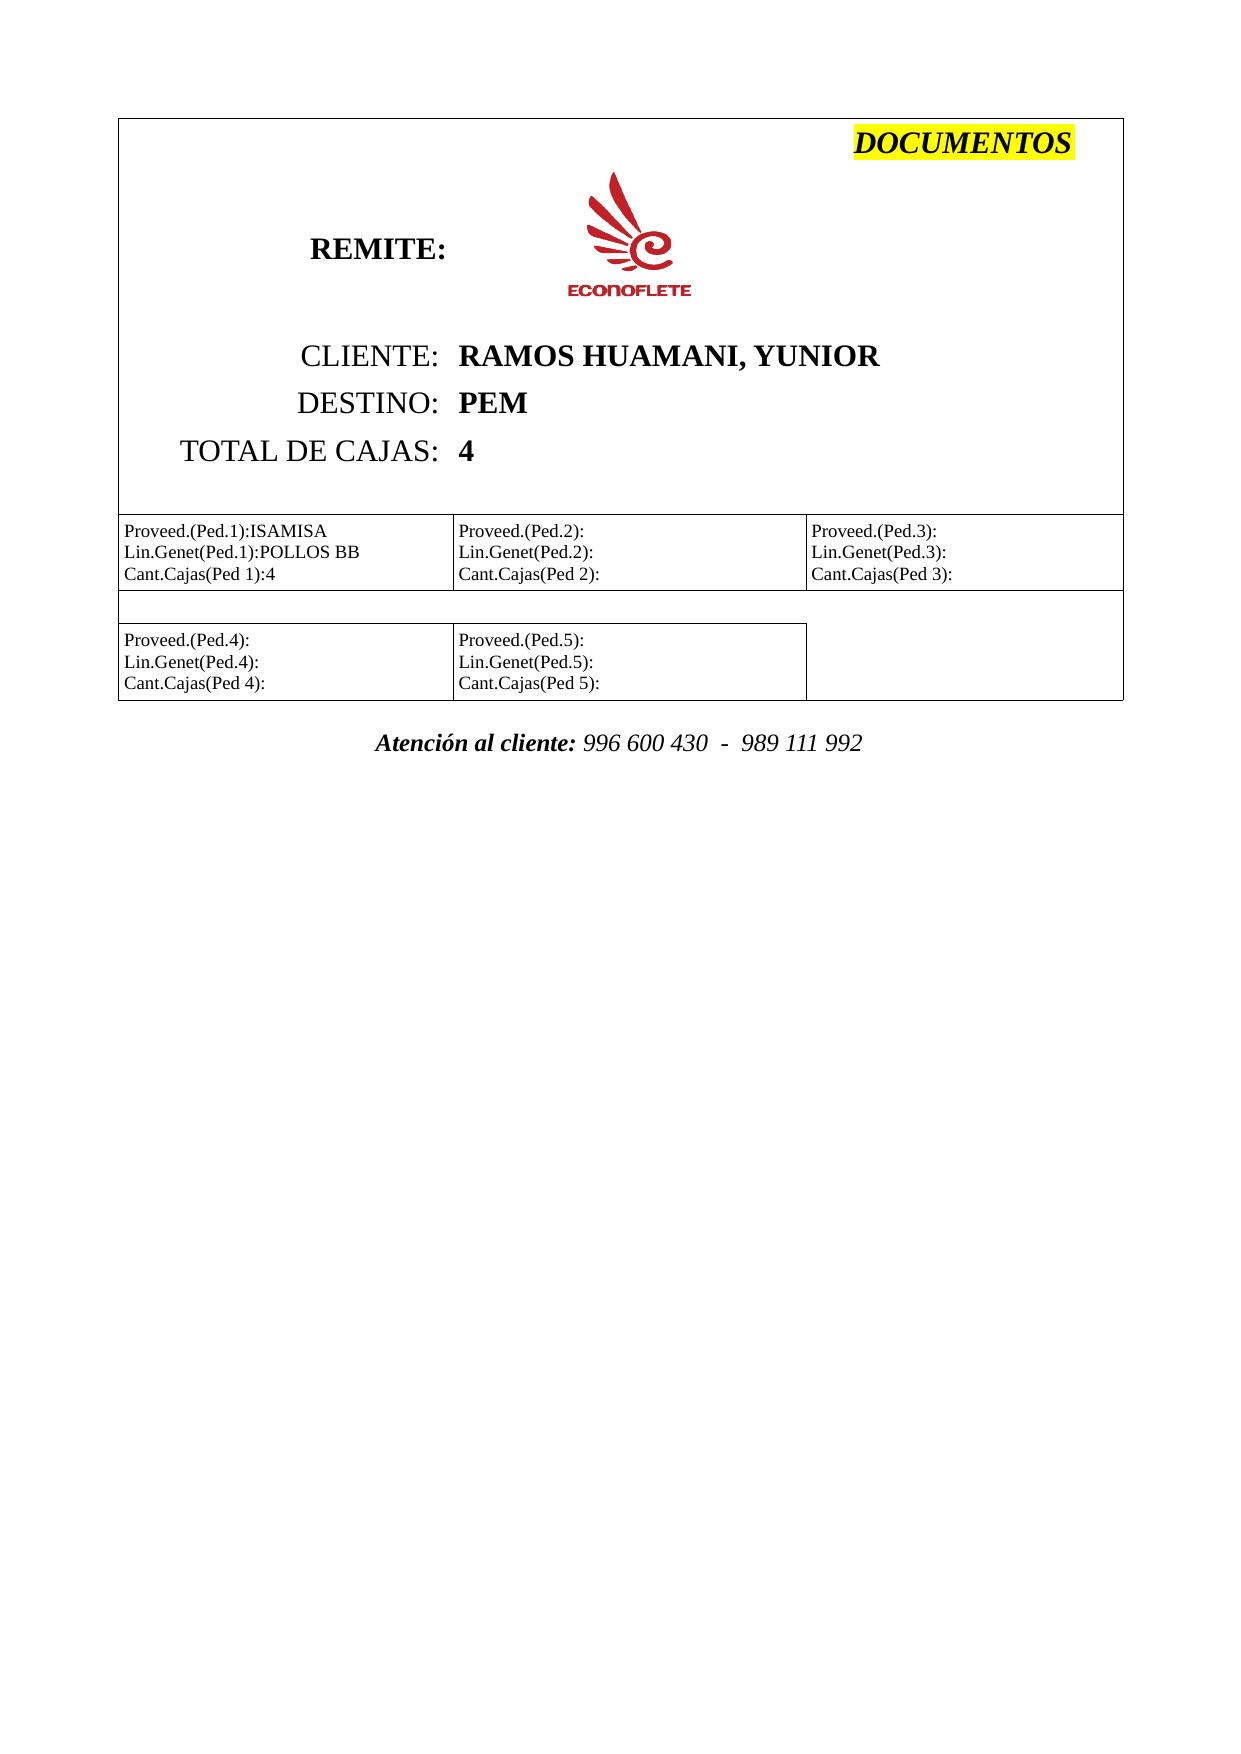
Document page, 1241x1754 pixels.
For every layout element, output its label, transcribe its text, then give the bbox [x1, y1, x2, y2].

table_cell [119, 591, 453, 623]
table_cell DESTINO: [119, 379, 453, 426]
table_cell [806, 591, 1123, 623]
table_cell [453, 166, 806, 332]
table_cell PEM [453, 379, 806, 426]
table_cell [806, 474, 1123, 514]
table_cell [453, 591, 806, 623]
table_cell CLIENTE: [119, 332, 453, 379]
table_cell [806, 166, 1123, 332]
table_cell Proveed.(Ped.1):ISAMISA Lin.Genet(Ped.1):POLLOS BB Cant.Cajas(Ped 1):4 [119, 515, 453, 590]
table_cell [119, 474, 453, 514]
table_cell REMITE: [119, 166, 453, 332]
text Atención al cliente: 996 600 430 - 989 111 992 [118, 728, 1122, 757]
table_cell RAMOS HUAMANI, YUNIOR [453, 332, 1123, 379]
table_header [453, 119, 806, 166]
picture [552, 171, 707, 297]
table_cell [807, 623, 1123, 699]
table_cell Proveed.(Ped.5): Lin.Genet(Ped.5): Cant.Cajas(Ped 5): [454, 624, 806, 699]
table_cell [806, 379, 1123, 426]
table_cell TOTAL DE CAJAS: [119, 426, 453, 474]
table_header DOCUMENTOS [806, 119, 1123, 166]
table_cell Proveed.(Ped.2): Lin.Genet(Ped.2): Cant.Cajas(Ped 2): [454, 515, 806, 590]
table_cell Proveed.(Ped.4): Lin.Genet(Ped.4): Cant.Cajas(Ped 4): [119, 624, 453, 699]
table_header [119, 119, 453, 166]
table_cell 4 [453, 426, 1123, 474]
table_cell Proveed.(Ped.3): Lin.Genet(Ped.3): Cant.Cajas(Ped 3): [807, 515, 1123, 590]
table_cell [453, 474, 806, 514]
